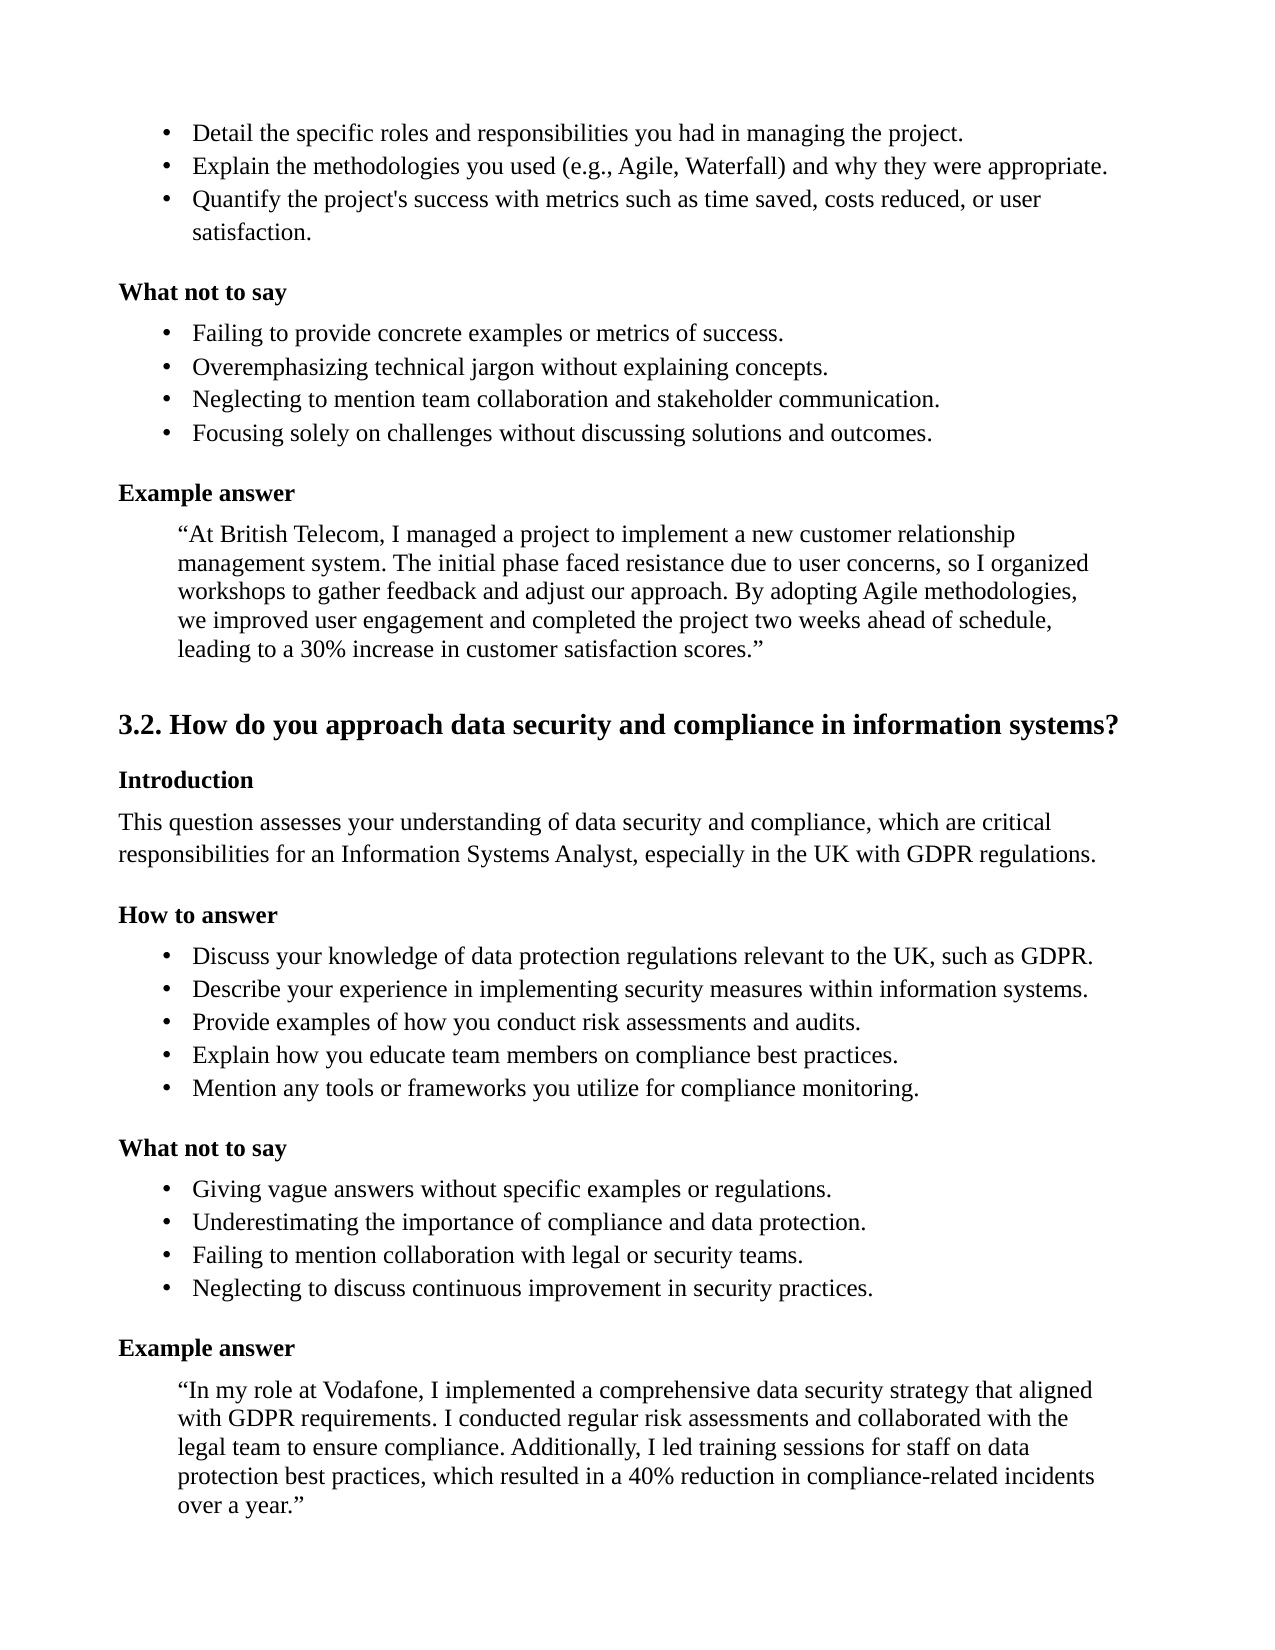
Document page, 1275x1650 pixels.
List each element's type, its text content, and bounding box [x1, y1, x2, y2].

list Giving vague answers without specific examples or regulations. [162, 1174, 1157, 1203]
subtitle How to answer [118, 900, 1157, 928]
list Failing to provide concrete examples or metrics of success. [162, 318, 1157, 347]
list Overemphasizing technical jargon without explaining concepts. [162, 352, 1157, 380]
subtitle What not to say [118, 1133, 1157, 1162]
text This question assesses your understanding of data security and compliance, which are critical responsibilities for an Information Systems Analyst, especially in the UK with GDPR regulations. [118, 807, 1157, 868]
list Provide examples of how you conduct risk assessments and audits. [162, 1007, 1157, 1036]
subtitle Example answer [118, 478, 1157, 506]
list Discuss your knowledge of data protection regulations relevant to the UK, such as GDPR. [162, 941, 1157, 970]
list Quantify the project's success with metrics such as time saved, costs reduced, or user satisfaction. [162, 184, 1157, 246]
text “At British Telecom, I managed a project to implement a new customer relationship management system. The initial phase faced resistance due to user concerns, so I organized workshops to gather feedback and adjust our approach. By adopting Agile methodologies, we improved user engagement and completed the project two weeks ahead of schedule, leading to a 30% increase in customer satisfaction scores.” [177, 519, 1098, 663]
subtitle What not to say [118, 277, 1157, 306]
list Neglecting to discuss continuous improvement in security practices. [162, 1273, 1157, 1302]
list Detail the specific roles and responsibilities you had in managing the project. [162, 118, 1157, 147]
subtitle Introduction [118, 765, 1157, 794]
list Explain how you educate team members on compliance best practices. [162, 1040, 1157, 1069]
list Underestimating the importance of compliance and data protection. [162, 1207, 1157, 1236]
list Describe your experience in implementing security measures within information systems. [162, 974, 1157, 1003]
list Focusing solely on challenges without discussing solutions and outcomes. [162, 418, 1157, 446]
list Neglecting to mention team collaboration and stakeholder communication. [162, 384, 1157, 413]
subtitle Example answer [118, 1333, 1157, 1362]
list Failing to mention collaboration with legal or security teams. [162, 1240, 1157, 1269]
text “In my role at Vodafone, I implemented a comprehensive data security strategy that aligned with GDPR requirements. I conducted regular risk assessments and collaborated with the legal team to ensure compliance. Additionally, I led training sessions for staff on data protection best practices, which resulted in a 40% reduction in compliance-related incidents over a year.” [177, 1375, 1098, 1518]
subtitle 3.2. How do you approach data security and compliance in information systems? [118, 707, 1157, 740]
list Explain the methodologies you used (e.g., Agile, Waterfall) and why they were appropriate. [162, 151, 1157, 180]
list Mention any tools or frameworks you utilize for compliance monitoring. [162, 1073, 1157, 1102]
